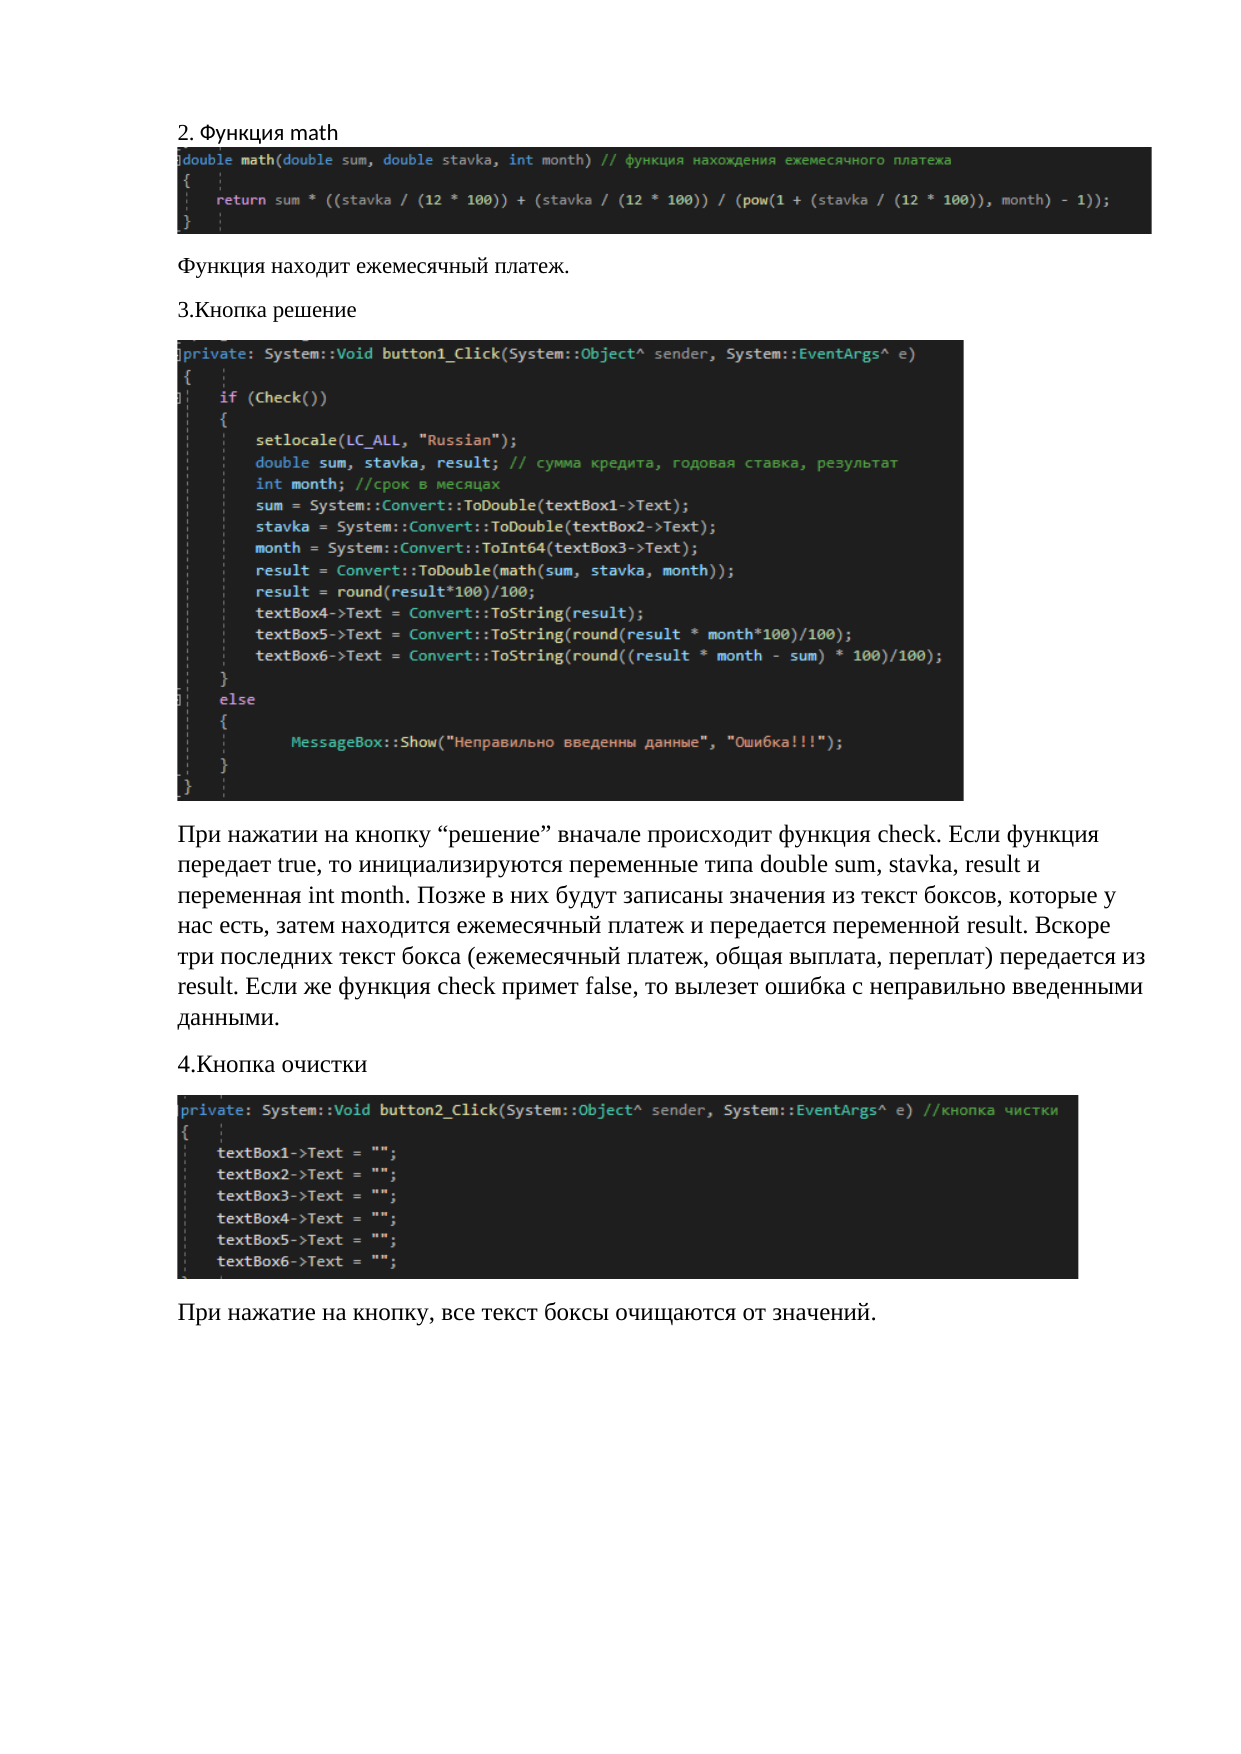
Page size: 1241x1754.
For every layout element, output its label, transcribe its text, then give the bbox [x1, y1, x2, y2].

text Функция находит ежемесячный платеж. [177, 252, 1152, 278]
text 3.Кнопка решение [177, 296, 1152, 323]
text При нажатие на кнопку, все текст боксы очищаются от значений. [177, 1297, 1152, 1325]
text При нажатии на кнопку “решение” вначале происходит функция check. Если функция передает true, то инициализируются переменные типа double sum, stavka, result и переменная int month. Позже в них будут записаны значения из текст боксов, которые у нас есть, затем находится ежемесячный платеж и передается переменной result. Вскоре три последних текст бокса (ежемесячный платеж, общая выплата, переплат) передается из result. Если же функция check примет false, то вылезет ошибка с неправильно введенными данными. [177, 819, 1152, 1030]
picture [177, 147, 1152, 234]
text 2. Функция math [177, 118, 1152, 147]
text 4.Кнопка очистки [177, 1049, 1152, 1077]
picture [177, 340, 964, 801]
picture [177, 1095, 1079, 1279]
